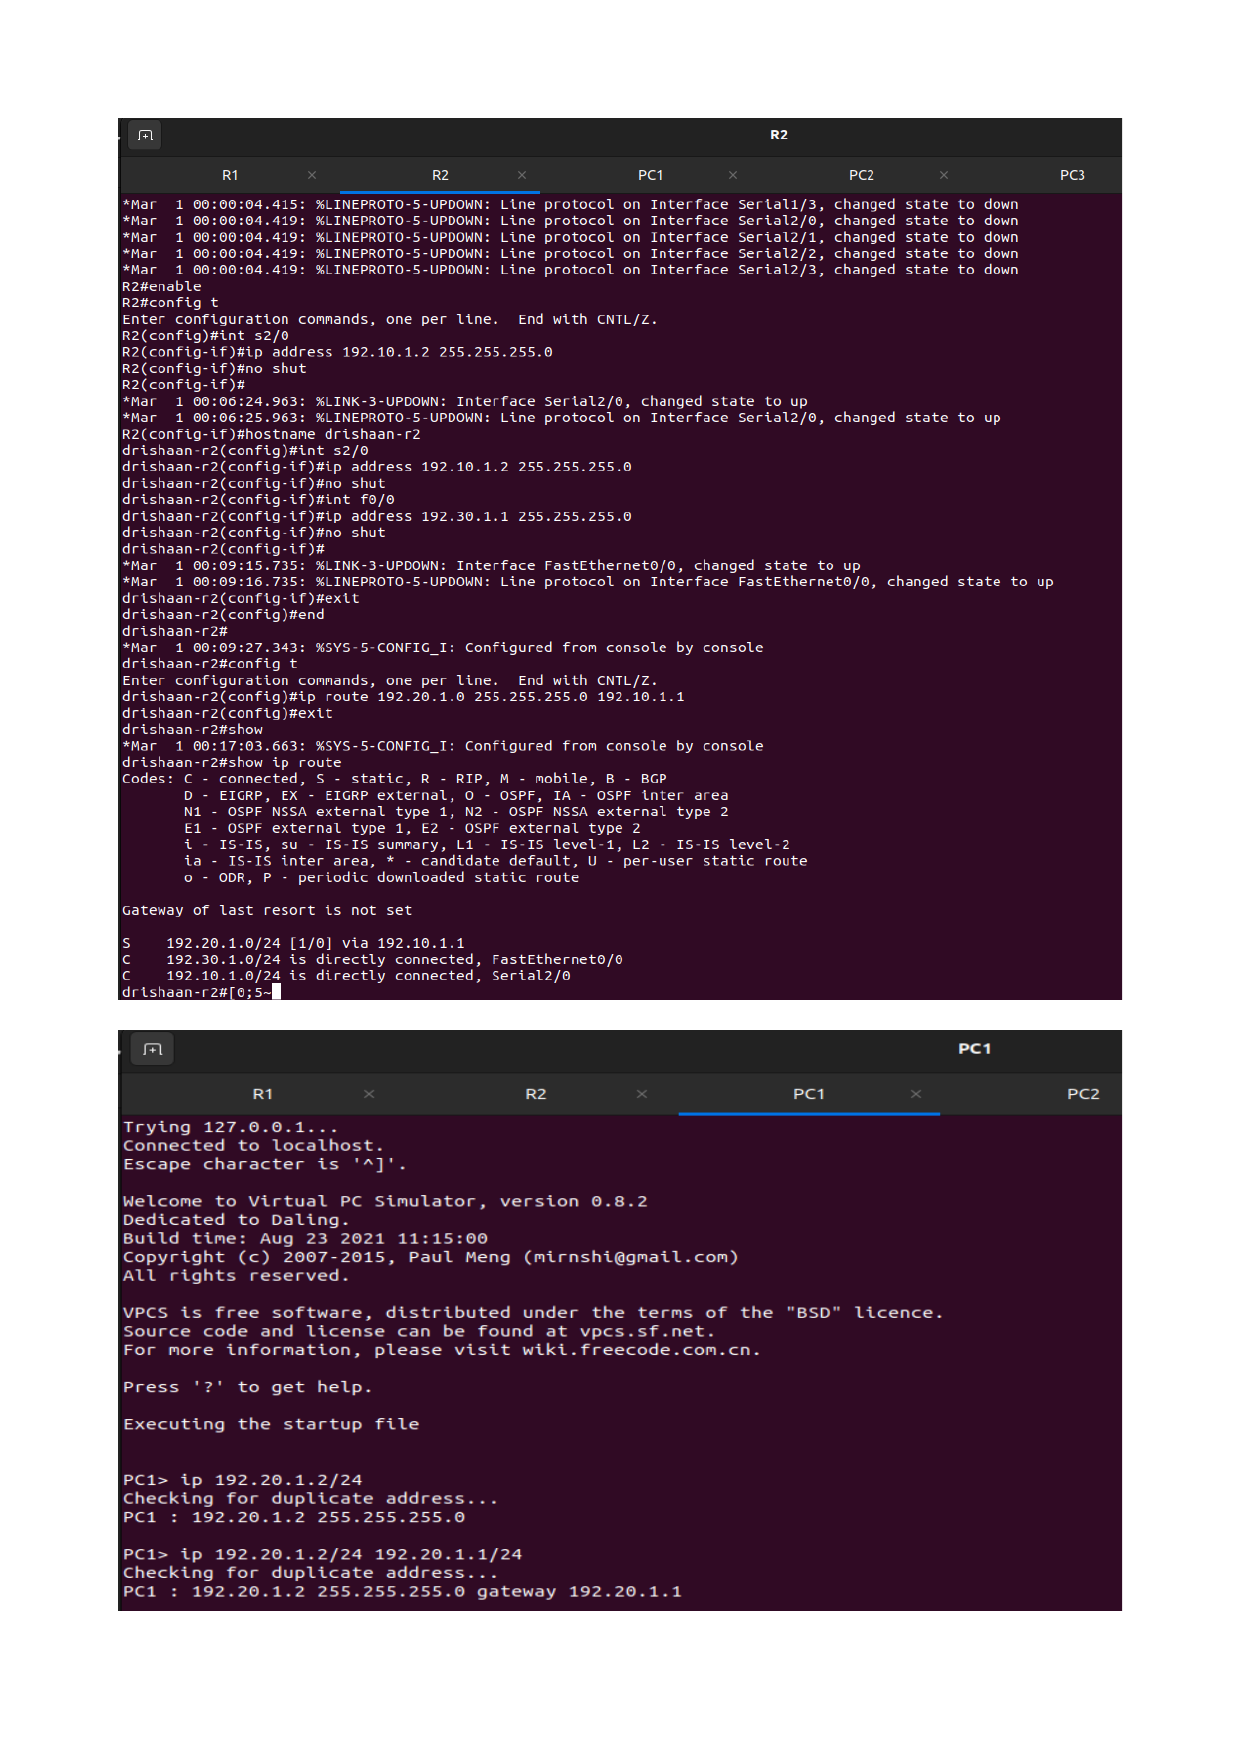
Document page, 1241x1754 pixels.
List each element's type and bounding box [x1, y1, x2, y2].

picture [118, 118, 1123, 1000]
picture [118, 1030, 1123, 1611]
